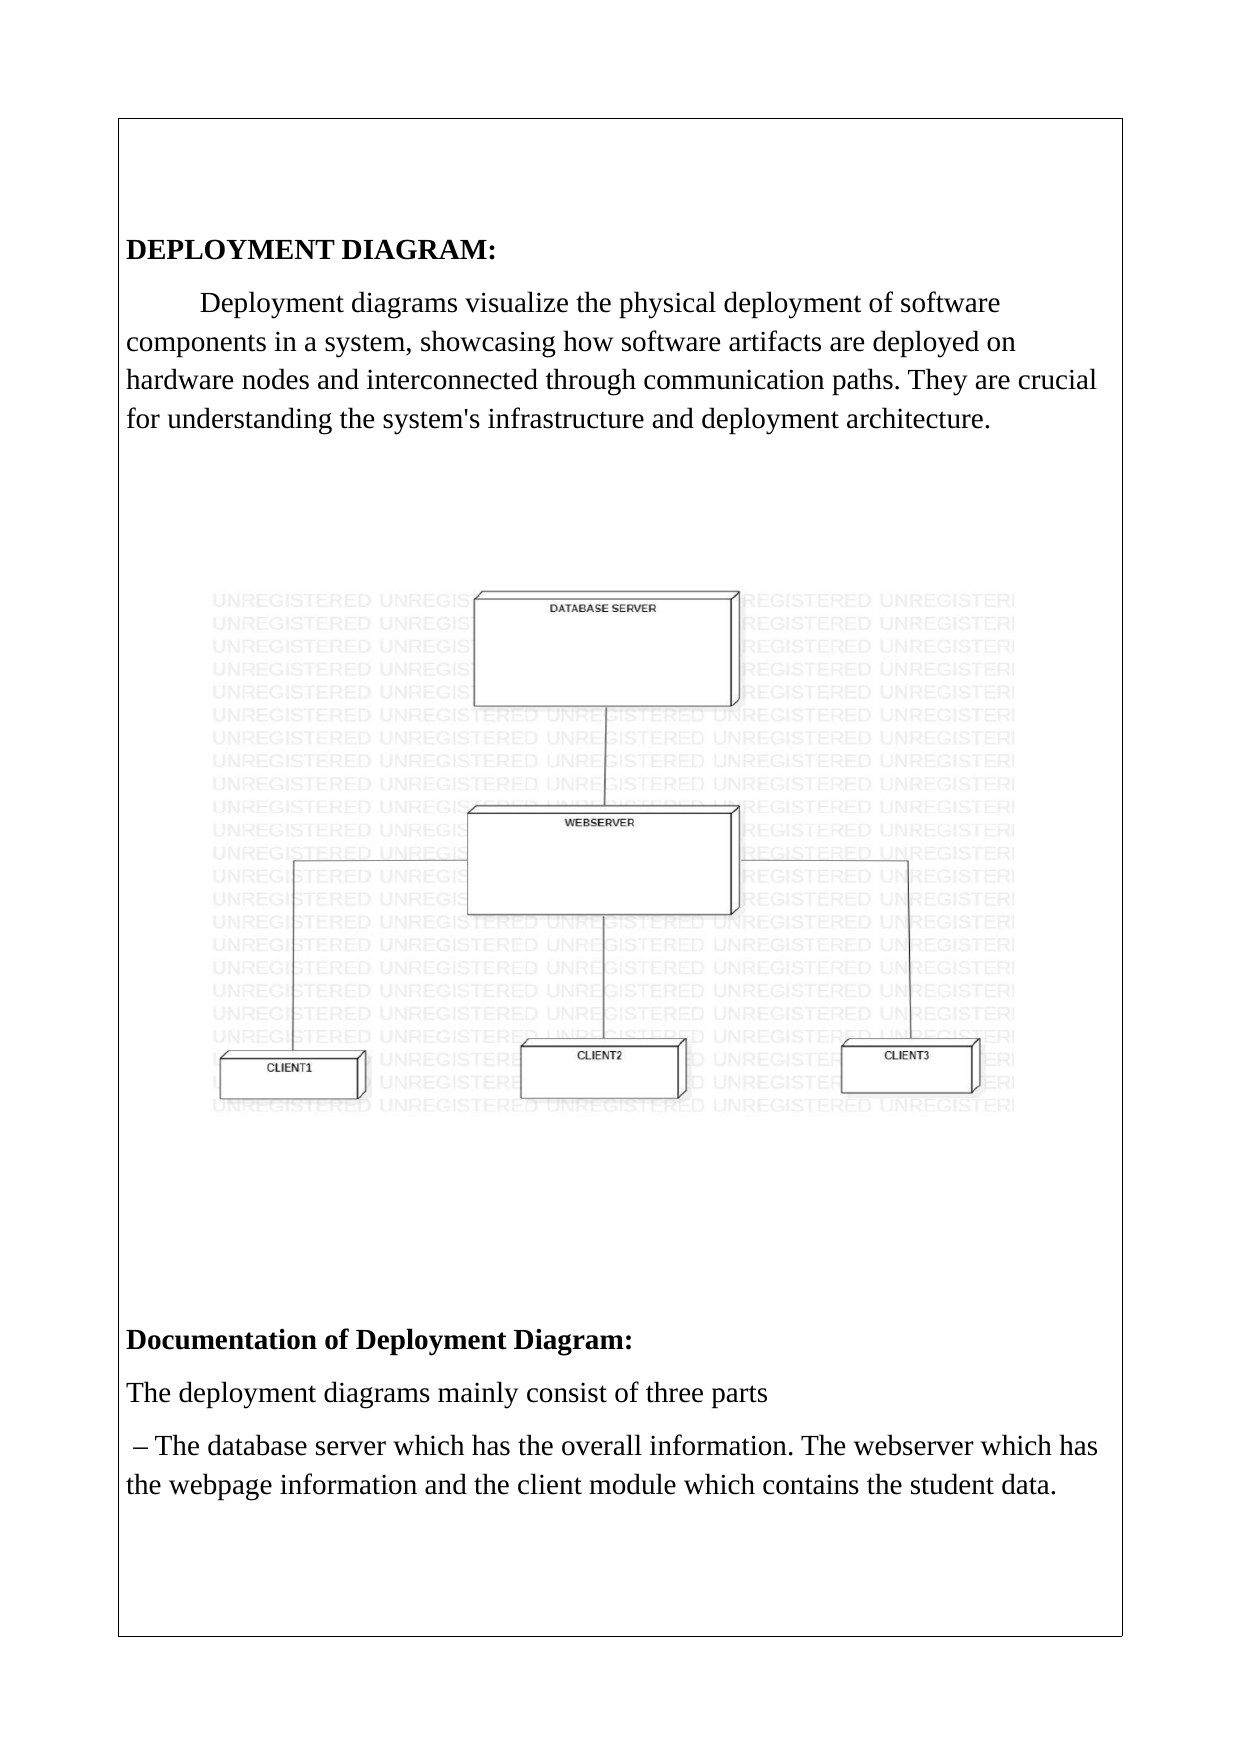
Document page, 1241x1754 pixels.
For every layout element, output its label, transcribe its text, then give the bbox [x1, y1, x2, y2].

text The deployment diagrams mainly consist of three parts [126, 1375, 1114, 1409]
text DEPLOYMENT DIAGRAM: [126, 232, 1114, 266]
picture [162, 552, 1068, 1158]
text Deployment diagrams visualize the physical deployment of software components in a system, showcasing how software artifacts are deployed on hardware nodes and interconnected through communication paths. They are crucial for understanding the system's infrastructure and deployment architecture. [126, 285, 1114, 434]
text Documentation of Deployment Diagram: [126, 1322, 1114, 1356]
text – The database server which has the overall information. The webserver which has the webpage information and the client module which contains the student data. [126, 1428, 1114, 1501]
